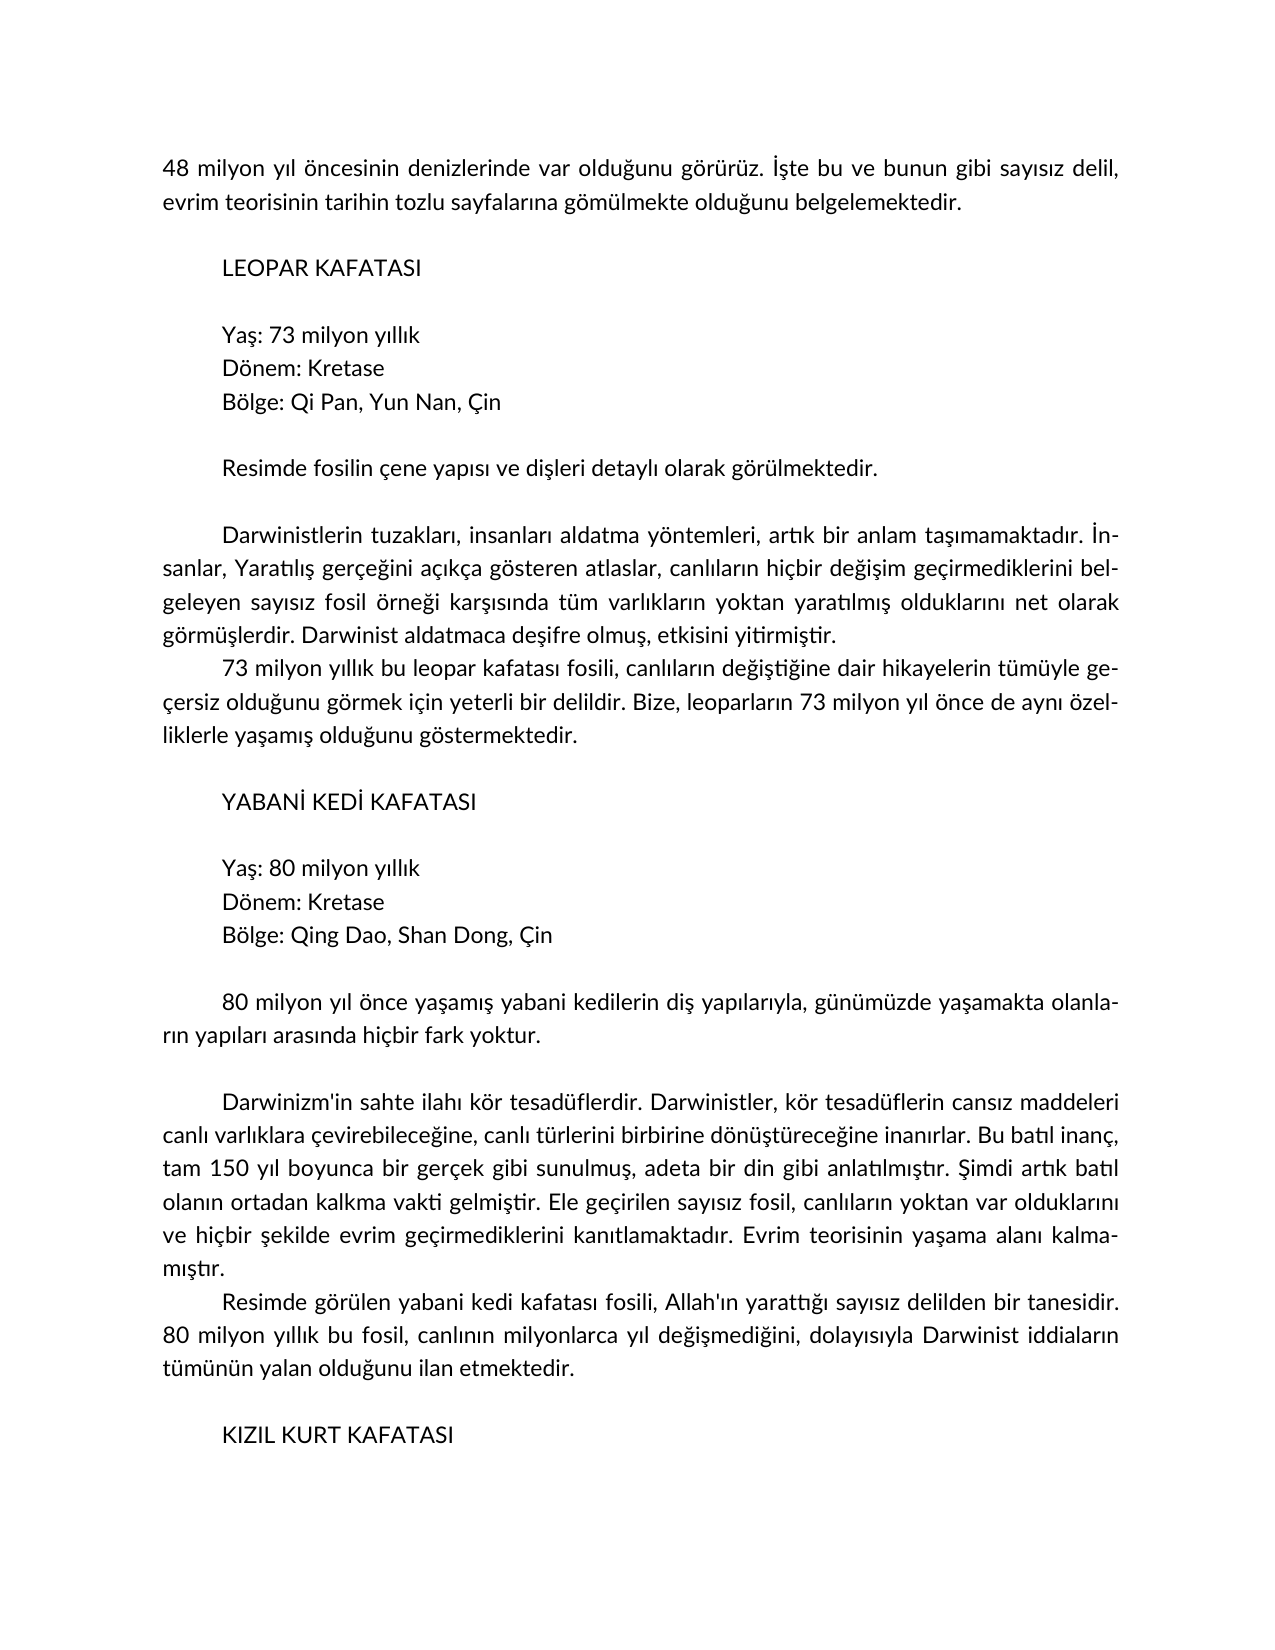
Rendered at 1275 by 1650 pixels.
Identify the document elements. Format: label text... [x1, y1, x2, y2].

text 73 mil­yon yıl­lık bu leo­par ka­fa­ta­sı fo­si­li, can­lı­la­rın de­ğiş­ti­ği­ne da­ir hi­ka­ye­le­rin tü­müy­le ge­çer­siz ol­du­ğu­nu gör­mek için ye­ter­li bir de­lil­dir. Bi­ze, leo­par­la­rın 73 mil­yon yıl ön­ce de ay­nı özel­lik­ler­le ya­şa­mış ol­du­ğu­nu gös­ter­mek­te­dir. [162, 650, 1119, 750]
text Bölge: Qing Dao, Shan Dong, Çin [162, 917, 1119, 950]
text Yaş: 73 mil­yon yıl­lık [162, 317, 1119, 350]
text Dar­wi­nist­le­rin tu­zak­la­rı, in­san­la­rı al­dat­ma yön­tem­le­ri, ar­tık bir an­lam ta­şı­ma­mak­ta­dır. İn­san­lar, Ya­ra­tı­lış ger­çe­ği­ni açık­ça gös­te­ren at­las­lar, can­lı­la­rın hiç­bir de­ği­şim ge­çir­me­dik­le­ri­ni bel­ge­le­yen sa­yı­sız fo­sil ör­ne­ği kar­şı­sın­da tüm var­lık­la­rın yok­tan ya­ra­tıl­mış ol­duk­la­rı­nı net ola­rak gör­müş­ler­dir. Dar­wi­nist al­dat­ma­ca de­şif­re ol­muş, et­ki­si­ni yi­tir­miş­tir. [162, 517, 1119, 650]
text Bölge: Qi Pan, Yun Nan, Çin [162, 383, 1119, 417]
text 80 mil­yon yıl ön­ce ya­şa­mış ya­ba­ni ke­di­le­rin diş ya­pı­la­rıy­la, gü­nü­müz­de ya­şa­mak­ta olan­la­rın ya­pı­la­rı ara­sın­da hiç­bir fark yok­tur. [162, 983, 1119, 1050]
text Yaş: 80 mil­yon yıl­lık [162, 850, 1119, 883]
text Re­sim­de gö­rü­len ya­ba­ni ke­di ka­fa­ta­sı fo­si­li, Al­lah'ın ya­rat­tı­ğı sa­yı­sız de­lil­den bir ta­ne­si­dir. 80 mil­yon yıl­lık bu fo­sil, can­lı­nın mil­yon­lar­ca yıl de­ğiş­me­di­ği­ni, do­la­yı­sıy­la Dar­wi­nist id­di­ala­rın tü­mü­nün ya­lan ol­du­ğu­nu ilan et­mek­te­dir. [162, 1283, 1119, 1383]
text Dar­wi­nizm'in sah­te ila­hı kör te­sa­düf­ler­dir. Dar­wi­nist­ler, kör te­sa­düf­le­rin can­sız mad­de­le­ri can­lı var­lık­la­ra çe­vi­re­bi­le­ce­ği­ne, can­lı tür­le­ri­ni bir­bi­ri­ne dö­nüş­tü­re­ce­ği­ne ina­nır­lar. Bu ba­tıl inanç, tam 150 yıl bo­yun­ca bir ger­çek gi­bi su­nul­muş, ade­ta bir din gi­bi an­la­tıl­mış­tır. Şim­di ar­tık ba­tıl ola­nın or­ta­dan kalk­ma vak­ti gel­miş­tir. Ele ge­çi­ri­len sa­yı­sız fo­sil, can­lı­la­rın yok­tan var ol­duk­la­rı­nı ve hiç­bir şe­kil­de ev­rim ge­çir­me­dik­le­ri­ni ka­nıt­la­mak­ta­dır. Ev­rim te­ori­si­nin ya­şa­ma ala­nı kal­ma­mış­tır. [162, 1083, 1119, 1283]
text LEOPAR KAFATASI [162, 250, 1119, 283]
text 48 mil­yon yıl ön­ce­si­nin de­niz­le­rin­de var ol­du­ğu­nu gö­rü­rüz. İş­te bu ve bu­nun gi­bi sa­yı­sız de­lil, ev­rim te­ori­si­nin ta­ri­hin toz­lu say­fa­la­rı­na gö­mül­mek­te ol­du­ğu­nu bel­ge­le­mek­te­dir. [162, 150, 1119, 217]
text KIZIL KURT KAFATASI [162, 1417, 1119, 1450]
text YABANİ KEDİ KAFATASI [162, 783, 1119, 817]
text Dönem: Kretase [162, 883, 1119, 917]
text Dönem: Kretase [162, 350, 1119, 383]
text Re­sim­de fo­si­lin çe­ne ya­pı­sı ve diş­le­ri de­tay­lı ola­rak gö­rül­mek­te­dir. [162, 450, 1119, 483]
